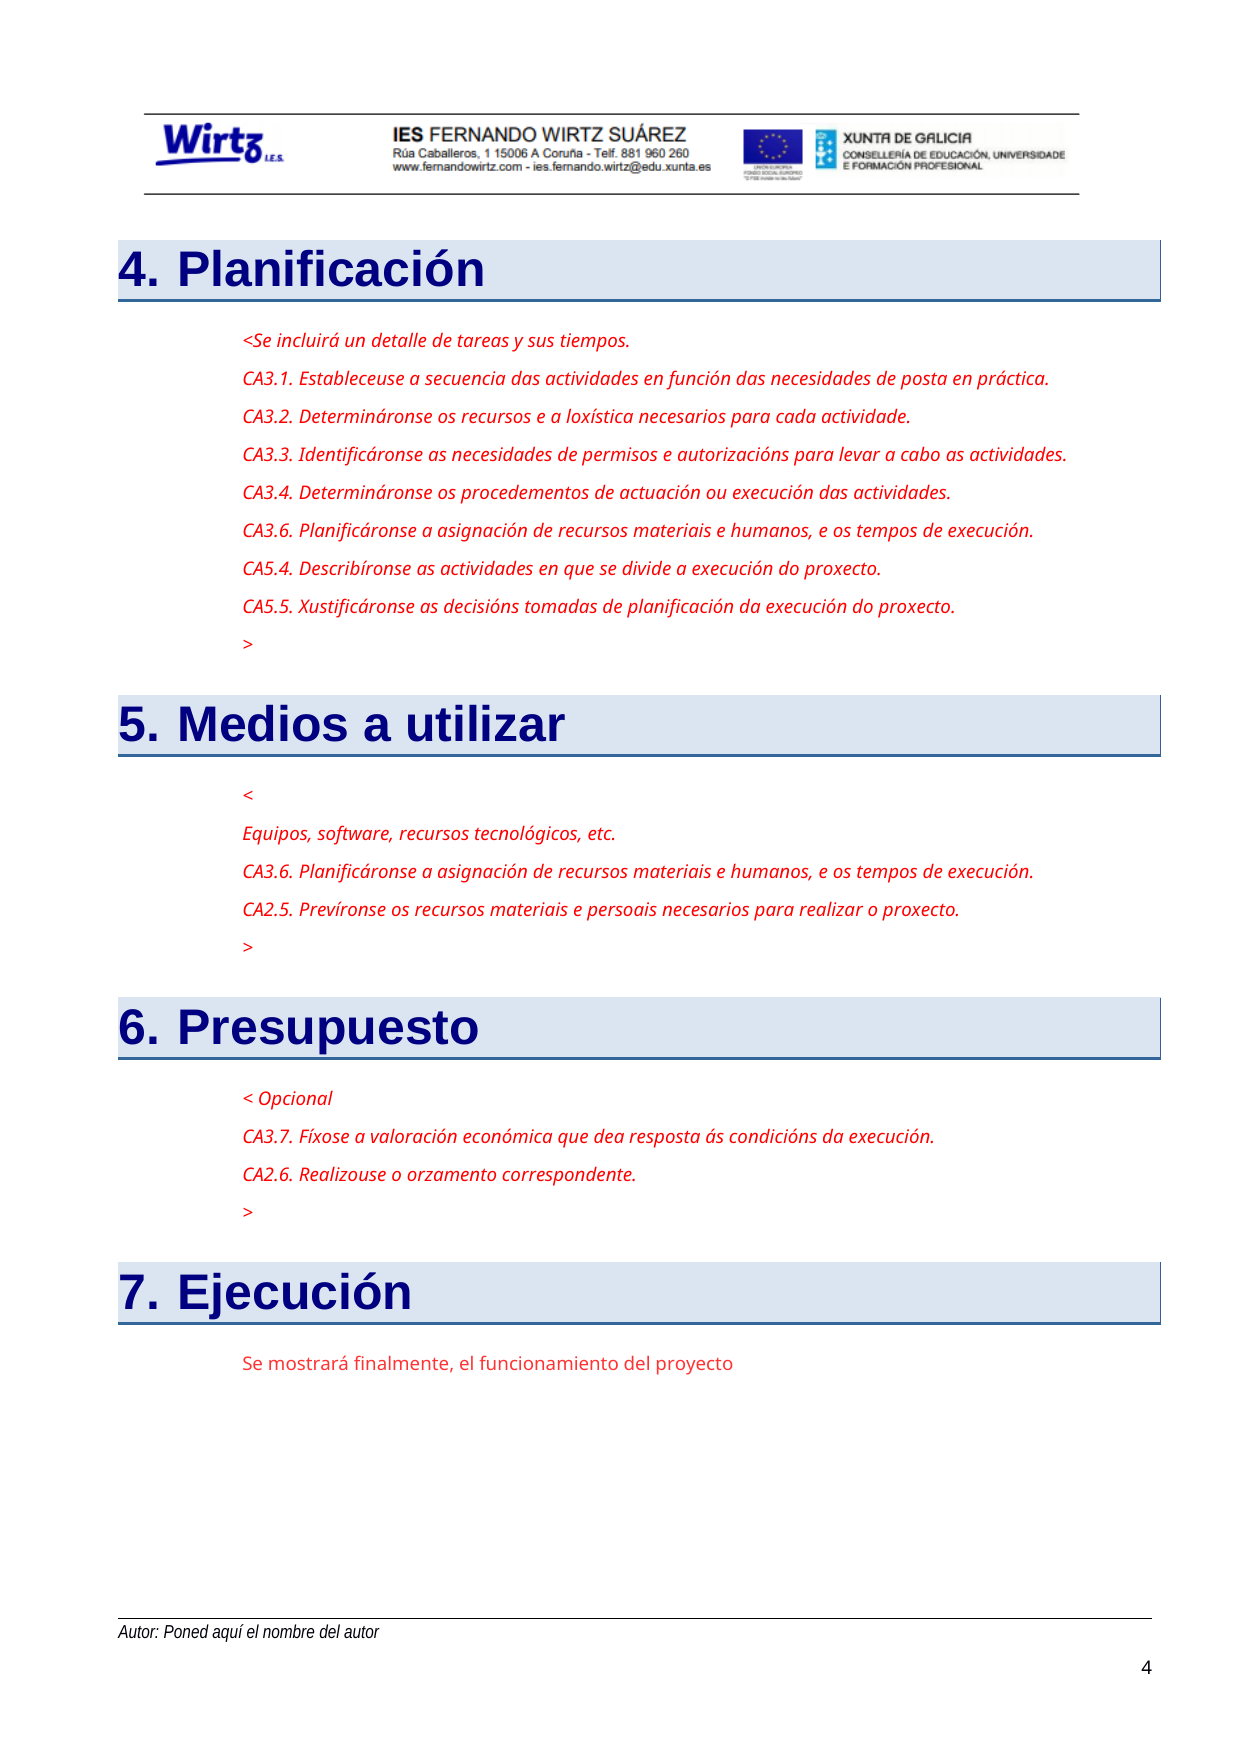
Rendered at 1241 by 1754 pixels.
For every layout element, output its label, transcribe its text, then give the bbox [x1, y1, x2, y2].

text CA3.3. Identificáronse as necesidades de permisos e autorizacións para levar a cabo as actividades. [213, 442, 1152, 467]
subtitle Medios a utilizar [118, 695, 1160, 754]
text CA3.7. Fíxose a valoración económica que dea resposta ás condicións da execución. [213, 1123, 1152, 1149]
subtitle Planificación [118, 240, 1160, 299]
text > [213, 632, 1152, 657]
subtitle Ejecución [118, 1262, 1160, 1322]
text <Se incluirá un detalle de tareas y sus tiempos. [213, 327, 1152, 353]
text CA5.4. Describíronse as actividades en que se divide a execución do proxecto. [213, 556, 1152, 581]
text CA2.5. Prevíronse os recursos materiais e persoais necesarios para realizar o proxecto. [213, 896, 1152, 922]
text CA3.1. Estableceuse a secuencia das actividades en función das necesidades de posta en práctica. [213, 366, 1152, 391]
text > [213, 1199, 1152, 1225]
text CA2.6. Realizouse o orzamento correspondente. [213, 1161, 1152, 1187]
text CA3.6. Planificáronse a asignación de recursos materiais e humanos, e os tempos de execución. [213, 858, 1152, 884]
text CA5.5. Xustificáronse as decisións tomadas de planificación da execución do proxecto. [213, 594, 1152, 619]
text CA3.6. Planificáronse a asignación de recursos materiais e humanos, e os tempos de execución. [213, 518, 1152, 543]
text Se mostrará finalmente, el funcionamiento del proyecto [213, 1350, 1152, 1376]
text < [213, 782, 1152, 808]
subtitle Presupuesto [118, 997, 1160, 1057]
picture [136, 103, 1090, 203]
text > [213, 934, 1152, 960]
text < Opcional [213, 1085, 1152, 1111]
text CA3.4. Determináronse os procedementos de actuación ou execución das actividades. [213, 479, 1152, 505]
text Equipos, software, recursos tecnológicos, etc. [213, 820, 1152, 846]
text CA3.2. Determináronse os recursos e a loxística necesarios para cada actividade. [213, 403, 1152, 429]
